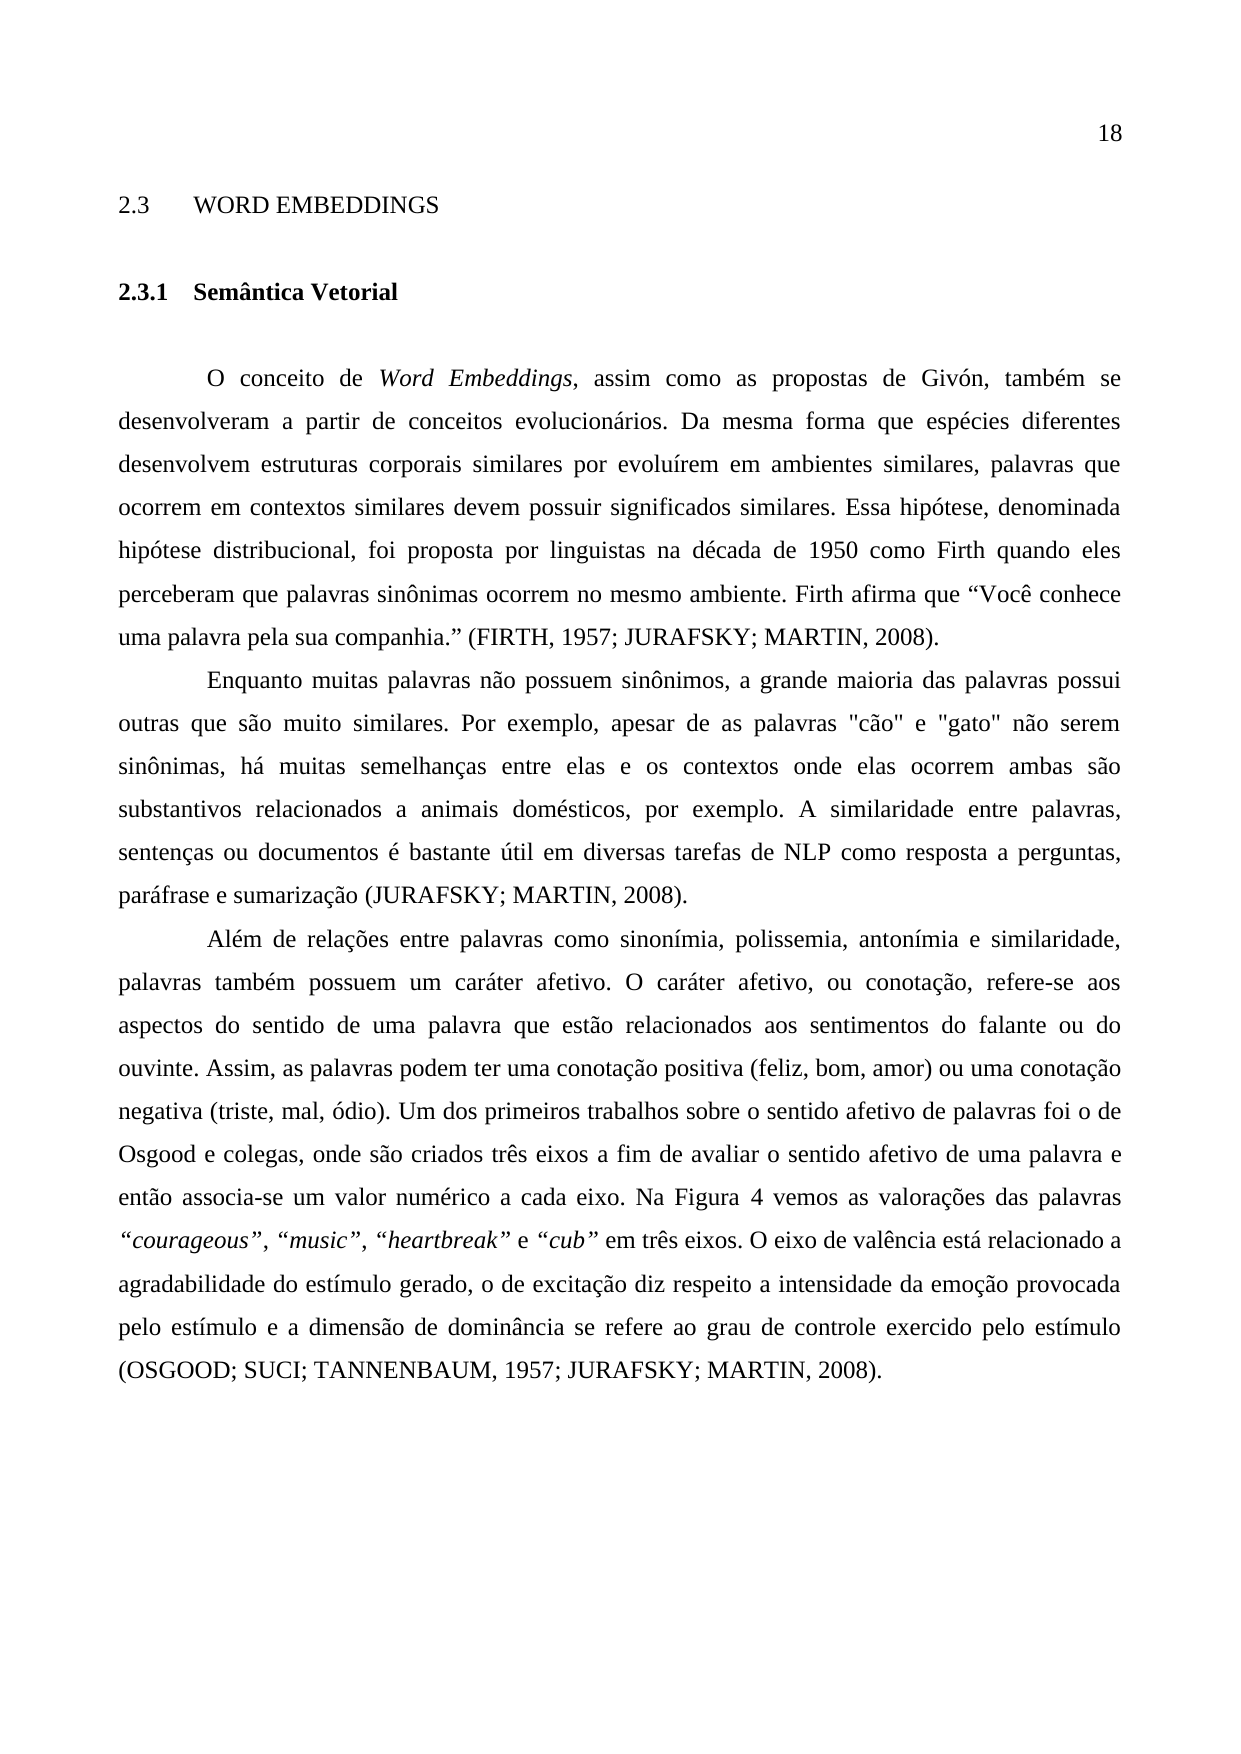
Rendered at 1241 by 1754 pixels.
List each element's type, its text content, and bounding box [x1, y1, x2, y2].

subtitle 2.3.1 Semântica Vetorial [118, 277, 1122, 306]
text Enquanto muitas palavras não possuem sinônimos, a grande maioria das palavras possui outras que são muito similares. Por exemplo, apesar de as palavras "cão" e "gato" não serem sinônimas, há muitas semelhanças entre elas e os contextos onde elas ocorrem ambas são substantivos relacionados a animais domésticos, por exemplo. A similaridade entre palavras, sentenças ou documentos é bastante útil em diversas tarefas de NLP como resposta a perguntas, paráfrase e sumarização (JURAFSKY; MARTIN, 2008). [118, 665, 1122, 909]
text Além de relações entre palavras como sinonímia, polissemia, antonímia e similaridade, palavras também possuem um caráter afetivo. O caráter afetivo, ou conotação, refere-se aos aspectos do sentido de uma palavra que estão relacionados aos sentimentos do falante ou do ouvinte. Assim, as palavras podem ter uma conotação positiva (feliz, bom, amor) ou uma conotação negativa (triste, mal, ódio). Um dos primeiros trabalhos sobre o sentido afetivo de palavras foi o de Osgood e colegas, onde são criados três eixos a fim de avaliar o sentido afetivo de uma palavra e então associa-se um valor numérico a cada eixo. Na Figura 4 vemos as valorações das palavras “courageous”, “music”, “heartbreak” e “cub” em três eixos. O eixo de valência está relacionado a agradabilidade do estímulo gerado, o de excitação diz respeito a intensidade da emoção provocada pelo estímulo e a dimensão de dominância se refere ao grau de controle exercido pelo estímulo (OSGOOD; SUCI; TANNENBAUM, 1957; JURAFSKY; MARTIN, 2008). [118, 924, 1122, 1384]
subtitle 2.3 Word Embeddings [118, 191, 1122, 219]
text O conceito de Word Embeddings, assim como as propostas de Givón, também se desenvolveram a partir de conceitos evolucionários. Da mesma forma que espécies diferentes desenvolvem estruturas corporais similares por evoluírem em ambientes similares, palavras que ocorrem em contextos similares devem possuir significados similares. Essa hipótese, denominada hipótese distribucional, foi proposta por linguistas na década de 1950 como Firth quando eles perceberam que palavras sinônimas ocorrem no mesmo ambiente. Firth afirma que “Você conhece uma palavra pela sua companhia.” (FIRTH, 1957; JURAFSKY; MARTIN, 2008). [118, 363, 1122, 651]
